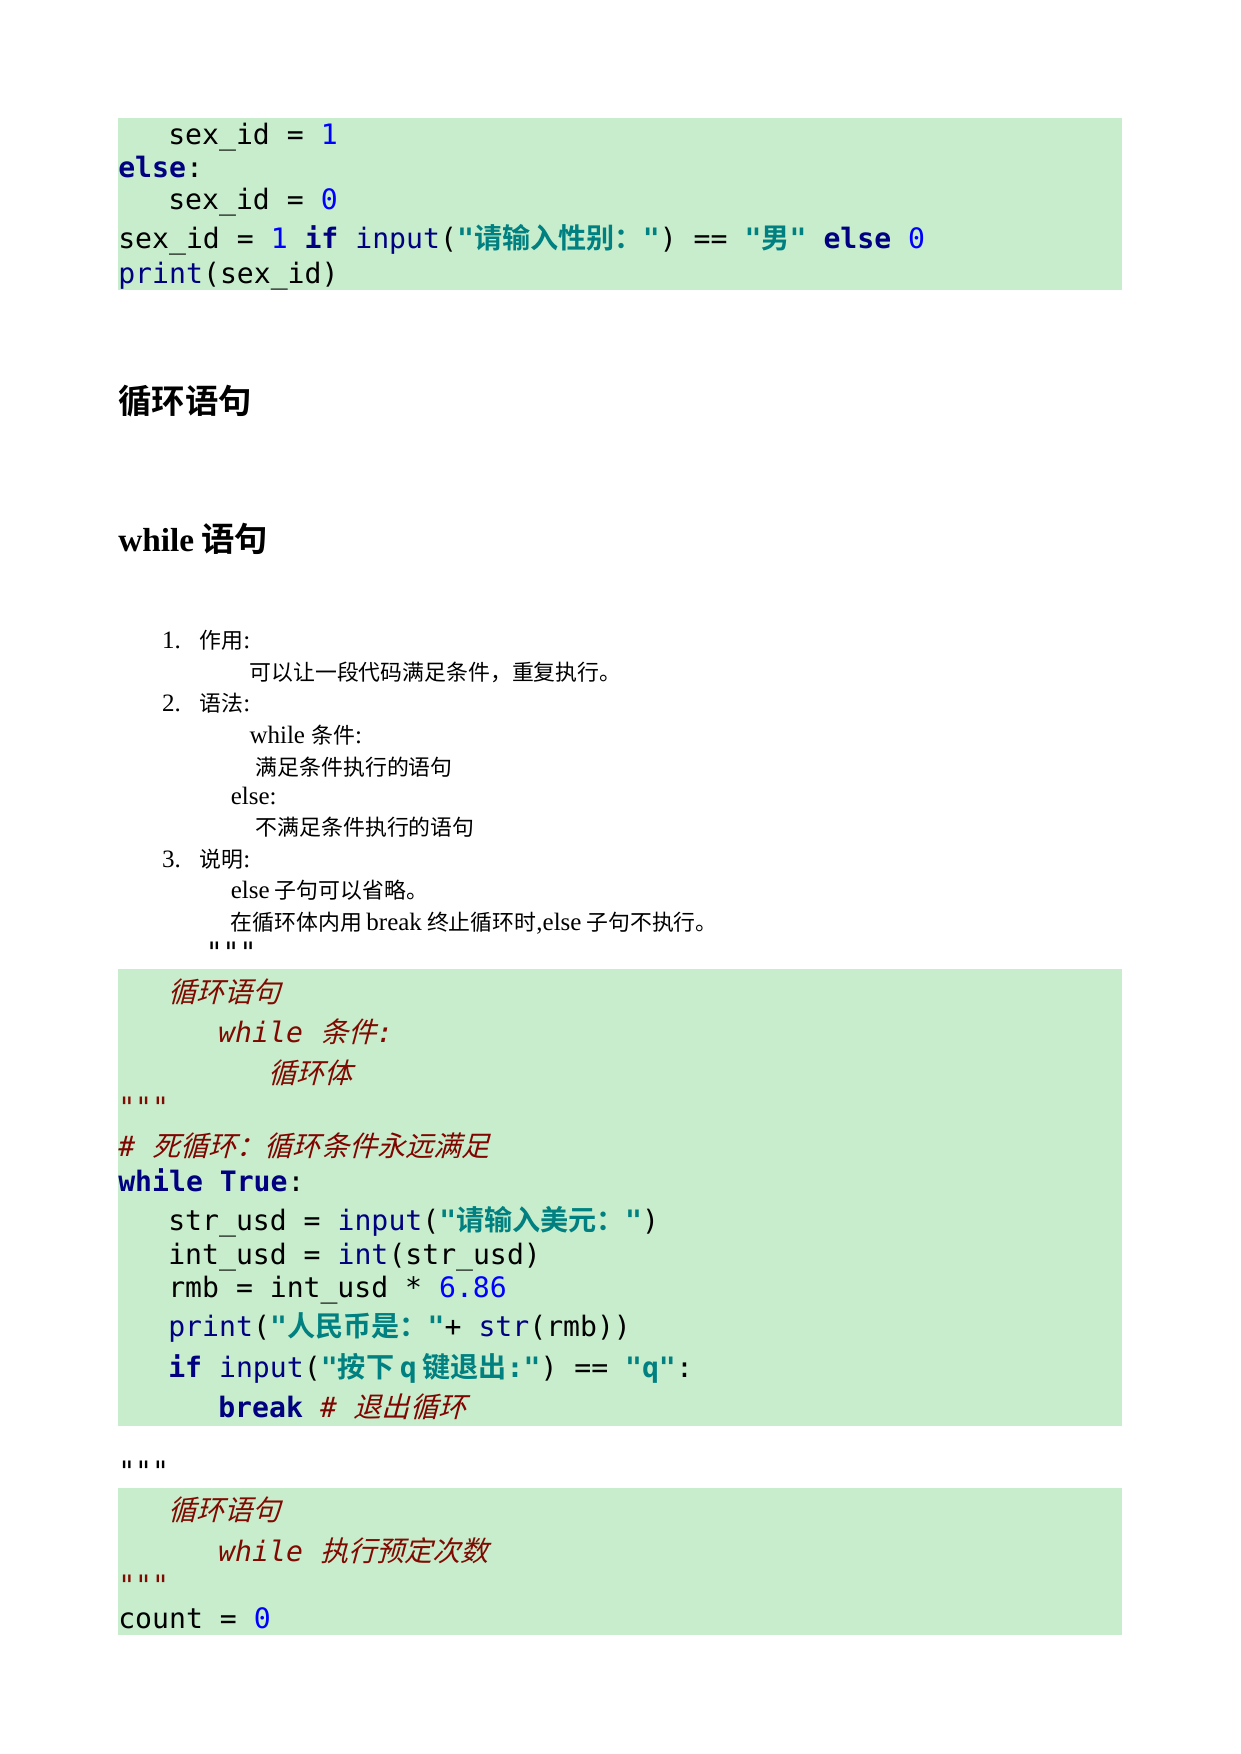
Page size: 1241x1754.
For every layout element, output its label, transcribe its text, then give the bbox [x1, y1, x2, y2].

text break # 退出循环 [118, 1385, 1122, 1426]
text rmb = int_usd * 6.86 [118, 1271, 1122, 1304]
text print(sex_id) [118, 257, 1122, 290]
list 说明: [162, 842, 1122, 873]
text while 条件: [206, 718, 1122, 749]
text 可以让一段代码满足条件，重复执行。 [243, 654, 1122, 686]
text else: [162, 781, 1122, 810]
text 在循环体内用break终止循环时,else子句不执行。 [162, 905, 1122, 937]
text 循环语句 [118, 1488, 1122, 1529]
text 不满足条件执行的语句 [162, 810, 1122, 842]
text while True: [118, 1165, 1122, 1198]
subtitle while语句 [118, 512, 1122, 561]
text int_usd = int(str_usd) [118, 1238, 1122, 1271]
text while 执行预定次数 [118, 1529, 1122, 1570]
text if input("按下q键退出:") == "q": [118, 1344, 1122, 1385]
text count = 0 [118, 1602, 1122, 1635]
text sex_id = 1 [118, 118, 1122, 151]
text else子句可以省略。 [162, 873, 1122, 905]
text 循环语句 [118, 969, 1122, 1010]
text """ [118, 1456, 1122, 1488]
subtitle 循环语句 [118, 375, 1122, 423]
text """ [118, 1092, 1122, 1124]
text print("人民币是："+ str(rmb)) [118, 1304, 1122, 1344]
text sex_id = 0 [118, 183, 1122, 216]
text """ [118, 1570, 1122, 1602]
text 循环体 [118, 1051, 1122, 1092]
text while 条件: [118, 1010, 1122, 1051]
list 作用: [162, 623, 1122, 654]
text # 死循环：循环条件永远满足 [118, 1124, 1122, 1165]
text """ [162, 937, 1122, 969]
list 语法: [162, 686, 1122, 718]
text else: [118, 151, 1122, 183]
text 满足条件执行的语句 [162, 749, 1122, 781]
text sex_id = 1 if input("请输入性别：") == "男" else 0 [118, 216, 1122, 257]
text str_usd = input("请输入美元：") [118, 1198, 1122, 1238]
